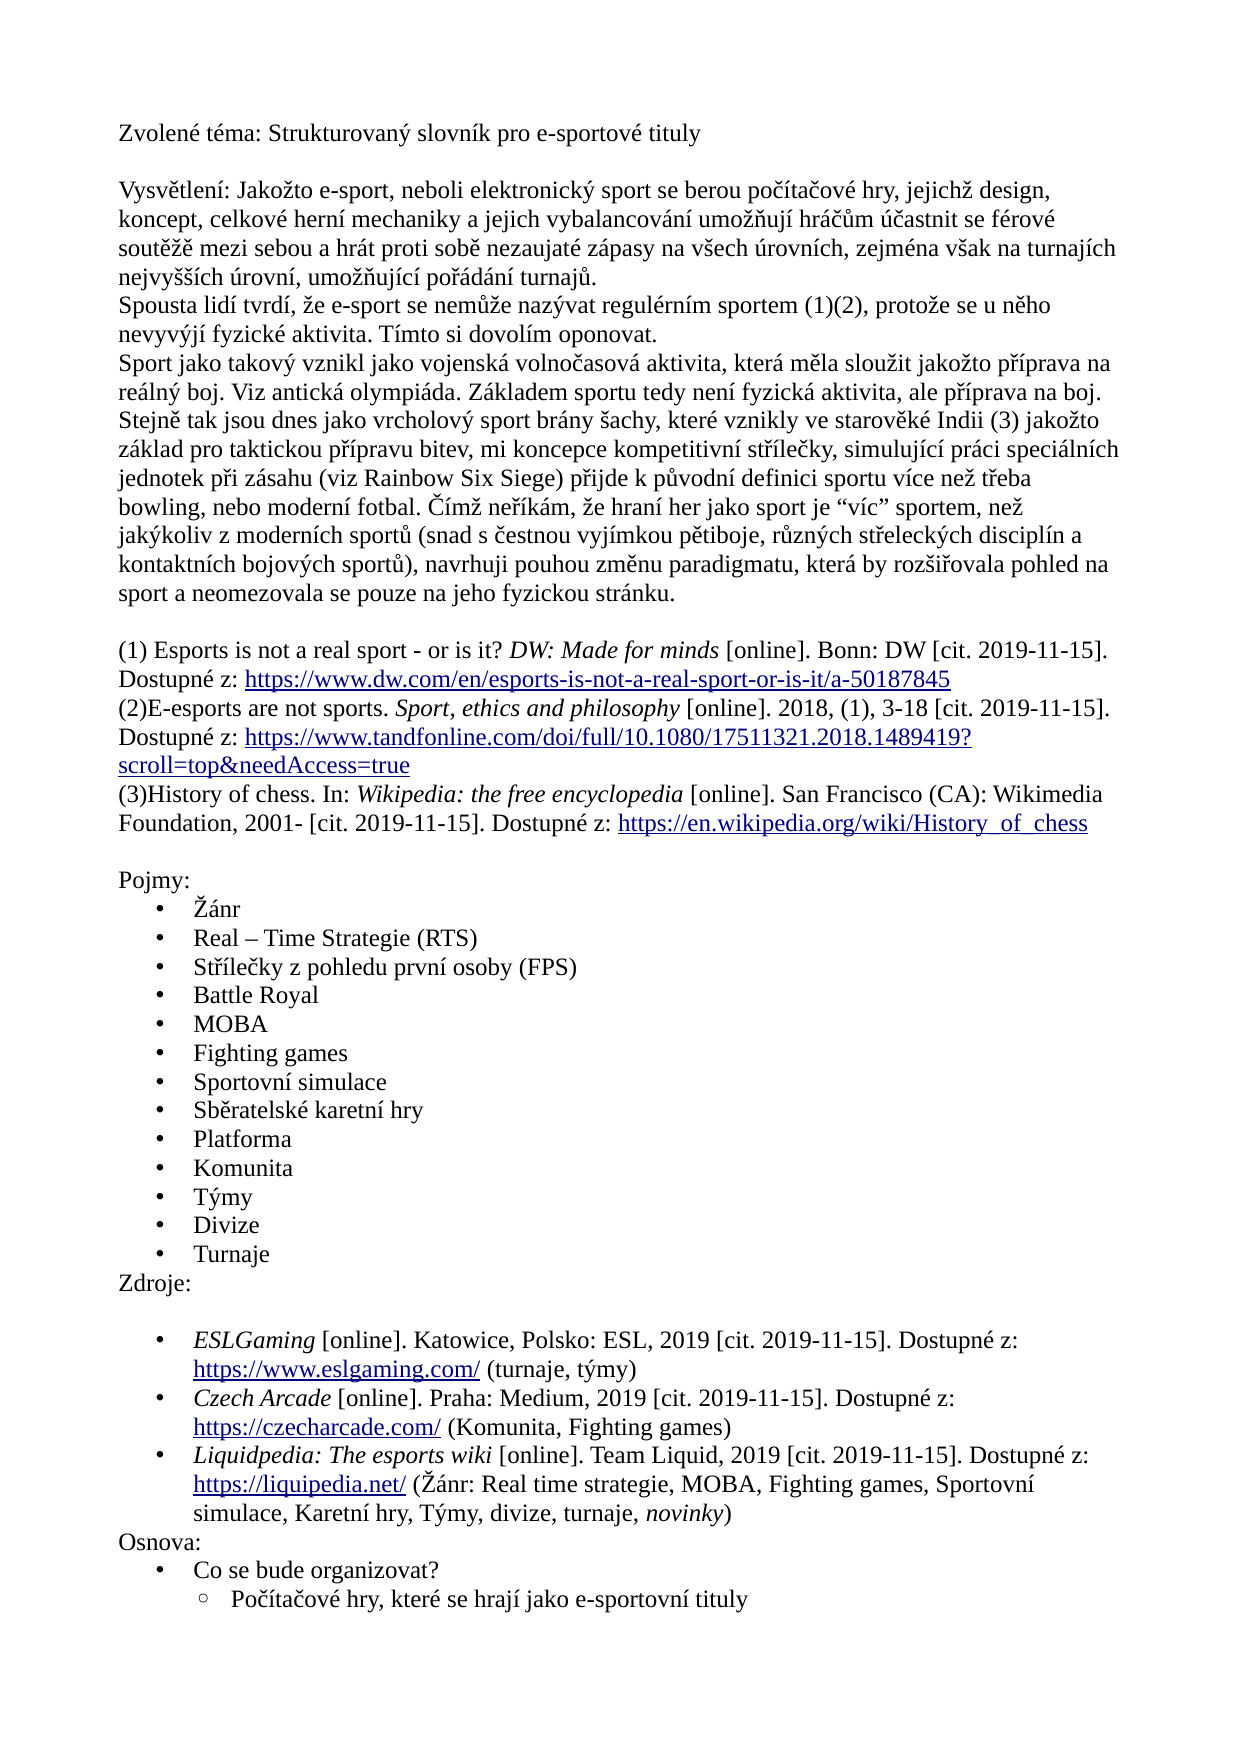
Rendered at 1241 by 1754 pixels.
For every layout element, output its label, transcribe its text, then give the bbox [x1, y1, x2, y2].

list Turnaje [156, 1239, 1122, 1268]
list Platforma [156, 1124, 1122, 1153]
list Počítačové hry, které se hrají jako e-sportovní tituly [193, 1584, 1122, 1613]
text Pojmy: [118, 866, 1122, 894]
text (1) Esports is not a real sport - or is it? DW: Made for minds [online]. Bonn: DW [cit. 2019-11-15]. Dostupné z: https://www.dw.com/en/esports-is-not-a-real-sport-or-is-it/a-50187845 [118, 636, 1122, 693]
text Zvolené téma: Strukturovaný slovník pro e-sportové tituly [118, 118, 1122, 147]
text Vysvětlení: Jakožto e-sport, neboli elektronický sport se berou počítačové hry, jejichž design, koncept, celkové herní mechaniky a jejich vybalancování umožňují hráčům účastnit se férové soutěžě mezi sebou a hrát proti sobě nezaujaté zápasy na všech úrovních, zejména však na turnajích nejvyšších úrovní, umožňující pořádání turnajů. [118, 176, 1122, 291]
text Zdroje: [118, 1268, 1122, 1297]
list Komunita [156, 1153, 1122, 1182]
list Fighting games [156, 1038, 1122, 1067]
list Czech Arcade [online]. Praha: Medium, 2019 [cit. 2019-11-15]. Dostupné z: https://czecharcade.com/ (Komunita, Fighting games) [156, 1383, 1122, 1441]
list Žánr [156, 894, 1122, 923]
text (3)History of chess. In: Wikipedia: the free encyclopedia [online]. San Francisco (CA): Wikimedia Foundation, 2001- [cit. 2019-11-15]. Dostupné z: https://en.wikipedia.org/wiki/History_of_chess [118, 779, 1122, 837]
text Sport jako takový vznikl jako vojenská volnočasová aktivita, která měla sloužit jakožto příprava na reálný boj. Viz antická olympiáda. Základem sportu tedy není fyzická aktivita, ale příprava na boj. Stejně tak jsou dnes jako vrcholový sport brány šachy, které vznikly ve starověké Indii (3) jakožto základ pro taktickou přípravu bitev, mi koncepce kompetitivní střílečky, simulující práci speciálních jednotek při zásahu (viz Rainbow Six Siege) přijde k původní definici sportu více než třeba bowling, nebo moderní fotbal. Čímž neříkám, že hraní her jako sport je “víc” sportem, než jakýkoliv z moderních sportů (snad s čestnou vyjímkou pětiboje, různých střeleckých disciplín a kontaktních bojových sportů), navrhuji pouhou změnu paradigmatu, která by rozšiřovala pohled na sport a neomezovala se pouze na jeho fyzickou stránku. [118, 348, 1122, 607]
text Osnova: [118, 1527, 1122, 1556]
list Sběratelské karetní hry [156, 1096, 1122, 1124]
list ESLGaming [online]. Katowice, Polsko: ESL, 2019 [cit. 2019-11-15]. Dostupné z: https://www.eslgaming.com/ (turnaje, týmy) [156, 1326, 1122, 1383]
text (2)E-esports are not sports. Sport, ethics and philosophy [online]. 2018, (1), 3-18 [cit. 2019-11-15]. Dostupné z: https://www.tandfonline.com/doi/full/10.1080/17511321.2018.1489419?scroll=top&needAccess=true [118, 693, 1122, 779]
text Spousta lidí tvrdí, že e-sport se nemůže nazývat regulérním sportem (1)(2), protože se u něho nevyvýjí fyzické aktivita. Tímto si dovolím oponovat. [118, 291, 1122, 348]
list Týmy [156, 1182, 1122, 1211]
list Co se bude organizovat? [156, 1556, 1122, 1584]
list Liquidpedia: The esports wiki [online]. Team Liquid, 2019 [cit. 2019-11-15]. Dostupné z: https://liquipedia.net/ (Žánr: Real time strategie, MOBA, Fighting games, Sportovní simulace, Karetní hry, Týmy, divize, turnaje, novinky) [156, 1441, 1122, 1527]
list Battle Royal [156, 981, 1122, 1009]
list Divize [156, 1211, 1122, 1239]
list MOBA [156, 1009, 1122, 1038]
list Střílečky z pohledu první osoby (FPS) [156, 952, 1122, 981]
list Sportovní simulace [156, 1067, 1122, 1096]
list Real – Time Strategie (RTS) [156, 923, 1122, 952]
